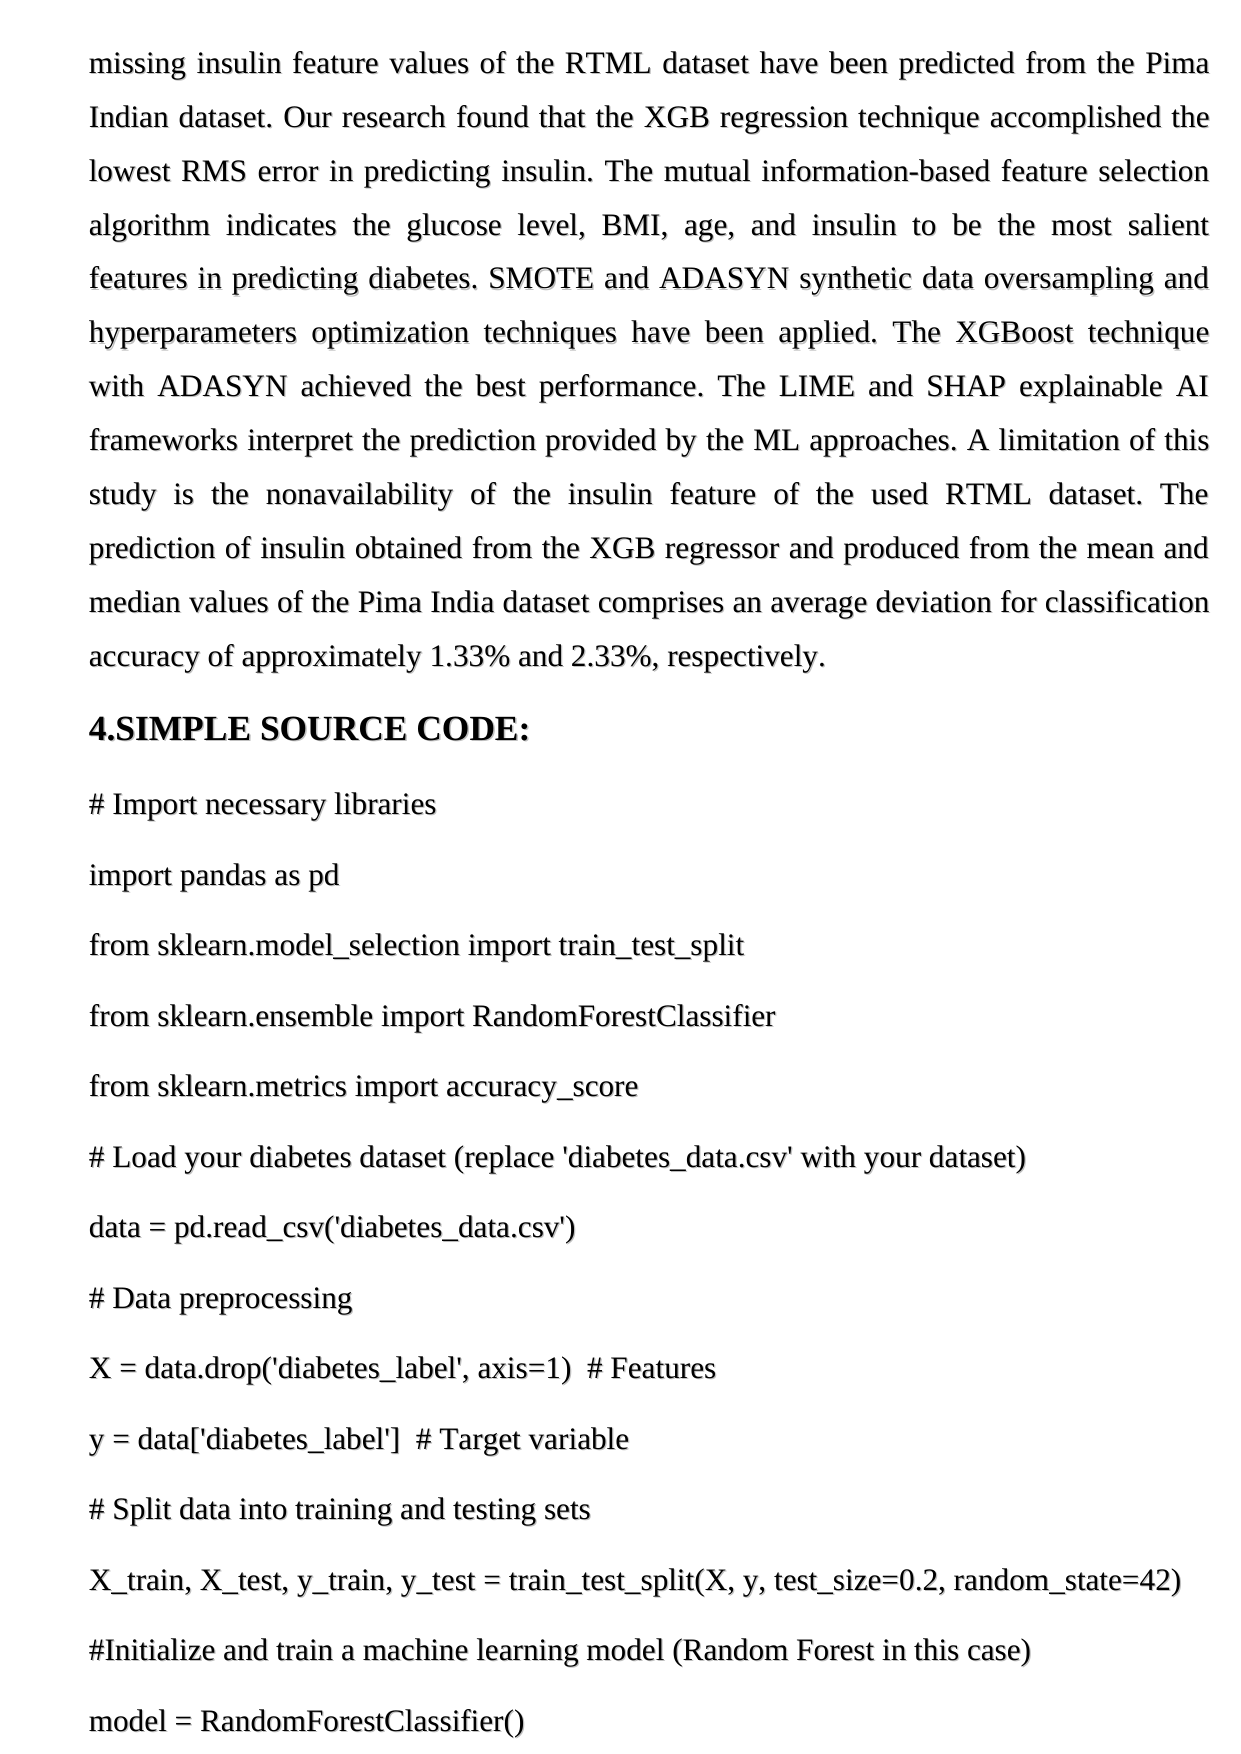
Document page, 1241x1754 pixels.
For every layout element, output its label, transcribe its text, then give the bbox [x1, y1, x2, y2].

text import pandas as pd [89, 856, 1211, 892]
text from sklearn.ensemble import RandomForestClassifier [89, 997, 1211, 1033]
text missing insulin feature values of the RTML dataset have been predicted from the Pima Indian dataset. Our research found that the XGB regression technique accomplished the lowest RMS error in predicting insulin. The mutual information‐based feature selection algorithm indicates the glucose level, BMI, age, and insulin to be the most salient features in predicting diabetes. SMOTE and ADASYN synthetic data oversampling and hyperparameters optimization techniques have been applied. The XGBoost technique with ADASYN achieved the best performance. The LIME and SHAP explainable AI frameworks interpret the prediction provided by the ML approaches. A limitation of this study is the nonavailability of the insulin feature of the used RTML dataset. The prediction of insulin obtained from the XGB regressor and produced from the mean and median values of the Pima India dataset comprises an average deviation for classification accuracy of approximately 1.33% and 2.33%, respectively. [89, 44, 1211, 673]
text X = data.drop('diabetes_label', axis=1) # Features [89, 1349, 1211, 1385]
text from sklearn.model_selection import train_test_split [89, 926, 1211, 962]
text # Split data into training and testing sets [89, 1490, 1211, 1526]
text X_train, X_test, y_train, y_test = train_test_split(X, y, test_size=0.2, random_state=42) [89, 1561, 1211, 1597]
text # Data preprocessing [89, 1279, 1211, 1315]
text #Initialize and train a machine learning model (Random Forest in this case) [89, 1631, 1211, 1667]
text from sklearn.metrics import accuracy_score [89, 1067, 1211, 1103]
text data = pd.read_csv('diabetes_data.csv') [89, 1208, 1211, 1244]
text # Import necessary libraries [89, 785, 1211, 821]
text model = RandomForestClassifier() [89, 1702, 1211, 1738]
text y = data['diabetes_label'] # Target variable [89, 1420, 1211, 1456]
text # Load your diabetes dataset (replace 'diabetes_data.csv' with your dataset) [89, 1138, 1211, 1174]
text 4.SIMPLE SOURCE CODE: [89, 707, 1211, 748]
